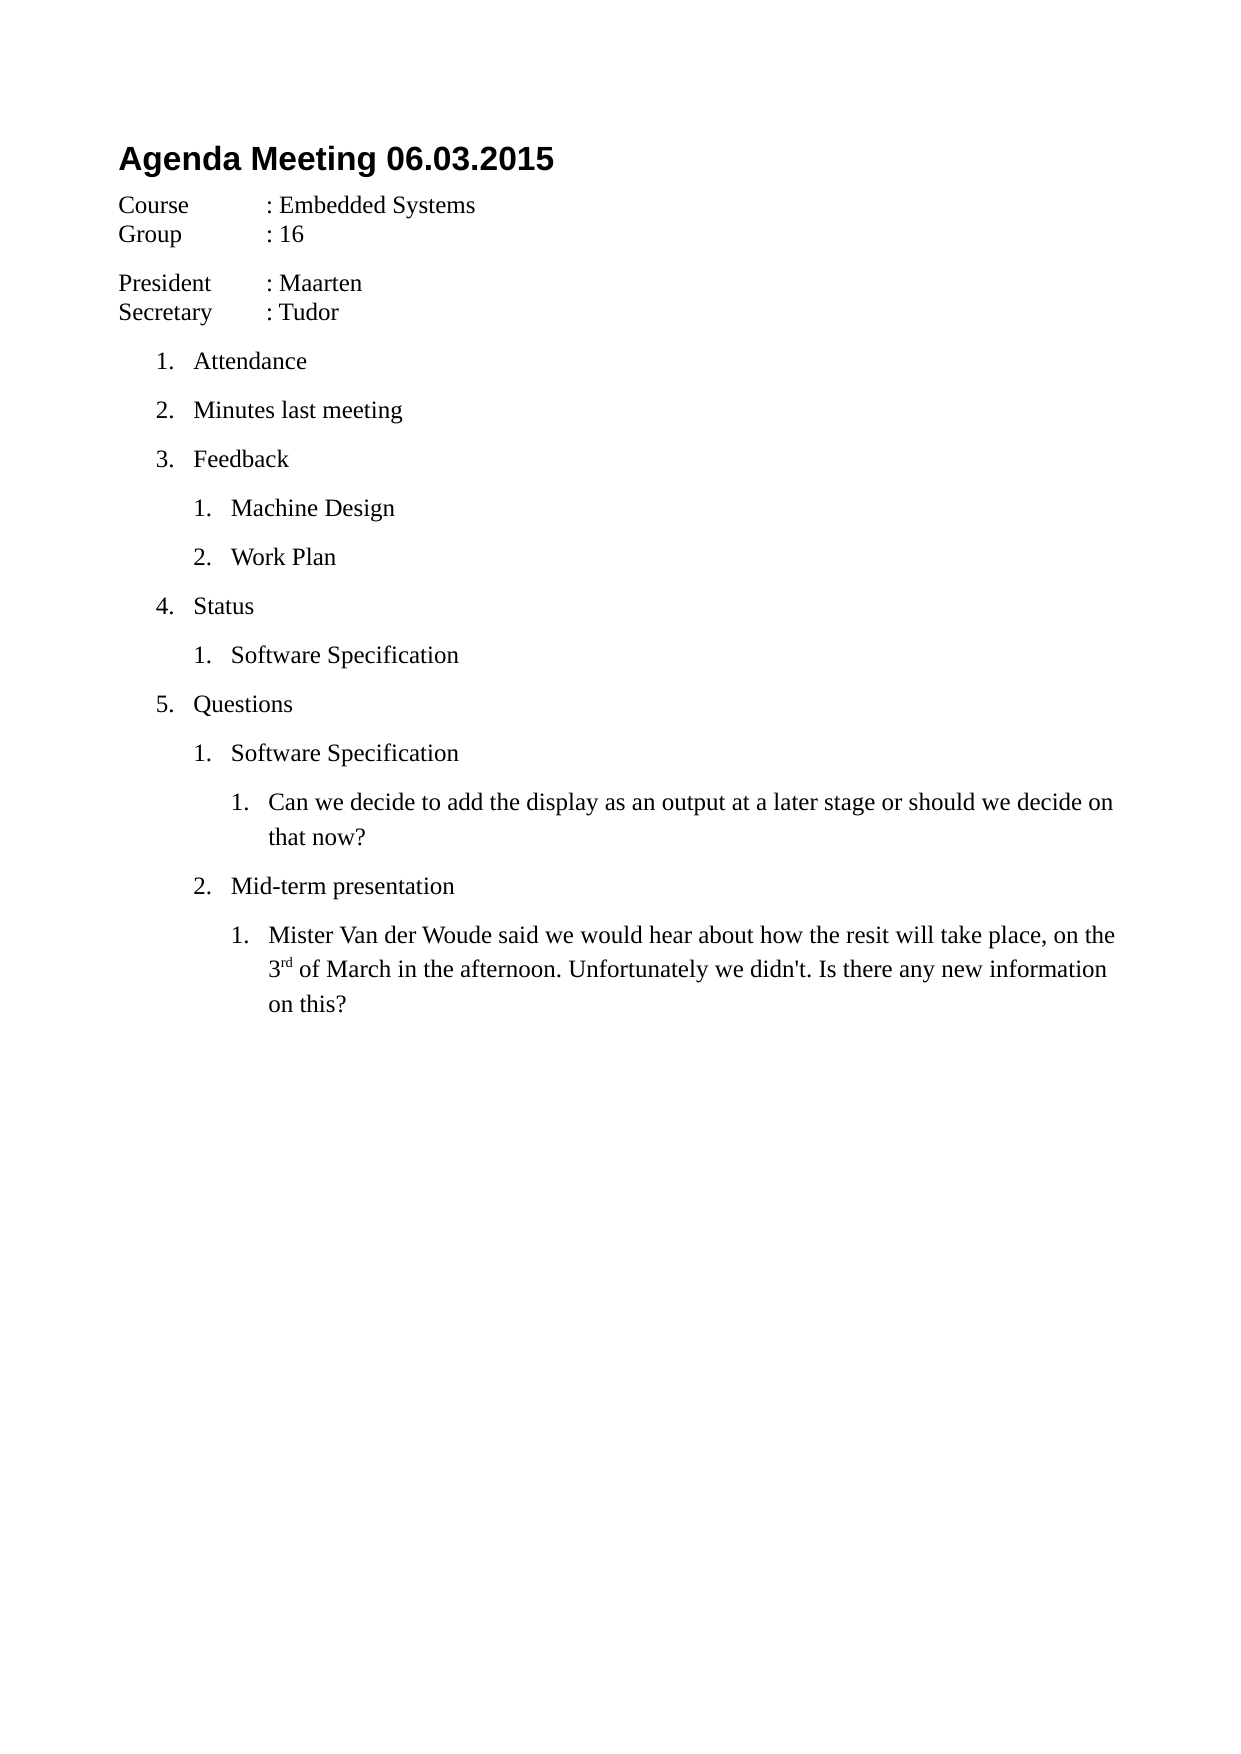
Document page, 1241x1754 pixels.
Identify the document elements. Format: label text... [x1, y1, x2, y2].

list Software Specification [193, 640, 1122, 669]
text Secretary : Tudor [118, 297, 1122, 325]
list Can we decide to add the display as an output at a later stage or should we decide on that now? [231, 787, 1122, 851]
text Group : 16 [118, 219, 1122, 248]
list Mister Van der Woude said we would hear about how the resit will take place, on the 3rd of March in the afternoon. Unfortunately we didn't. Is there any new information on this? [231, 920, 1122, 1018]
list Attendance [156, 346, 1122, 374]
list Machine Design [193, 493, 1122, 522]
list Feedback [156, 444, 1122, 473]
text President : Maarten [118, 268, 1122, 297]
list Status [156, 591, 1122, 620]
text Course : Embedded Systems [118, 190, 1122, 219]
list Work Plan [193, 542, 1122, 571]
list Questions [156, 689, 1122, 718]
list Minutes last meeting [156, 395, 1122, 423]
list Mid-term presentation [193, 871, 1122, 899]
list Software Specification [193, 738, 1122, 767]
subtitle Agenda Meeting 06.03.2015 [118, 139, 1122, 178]
